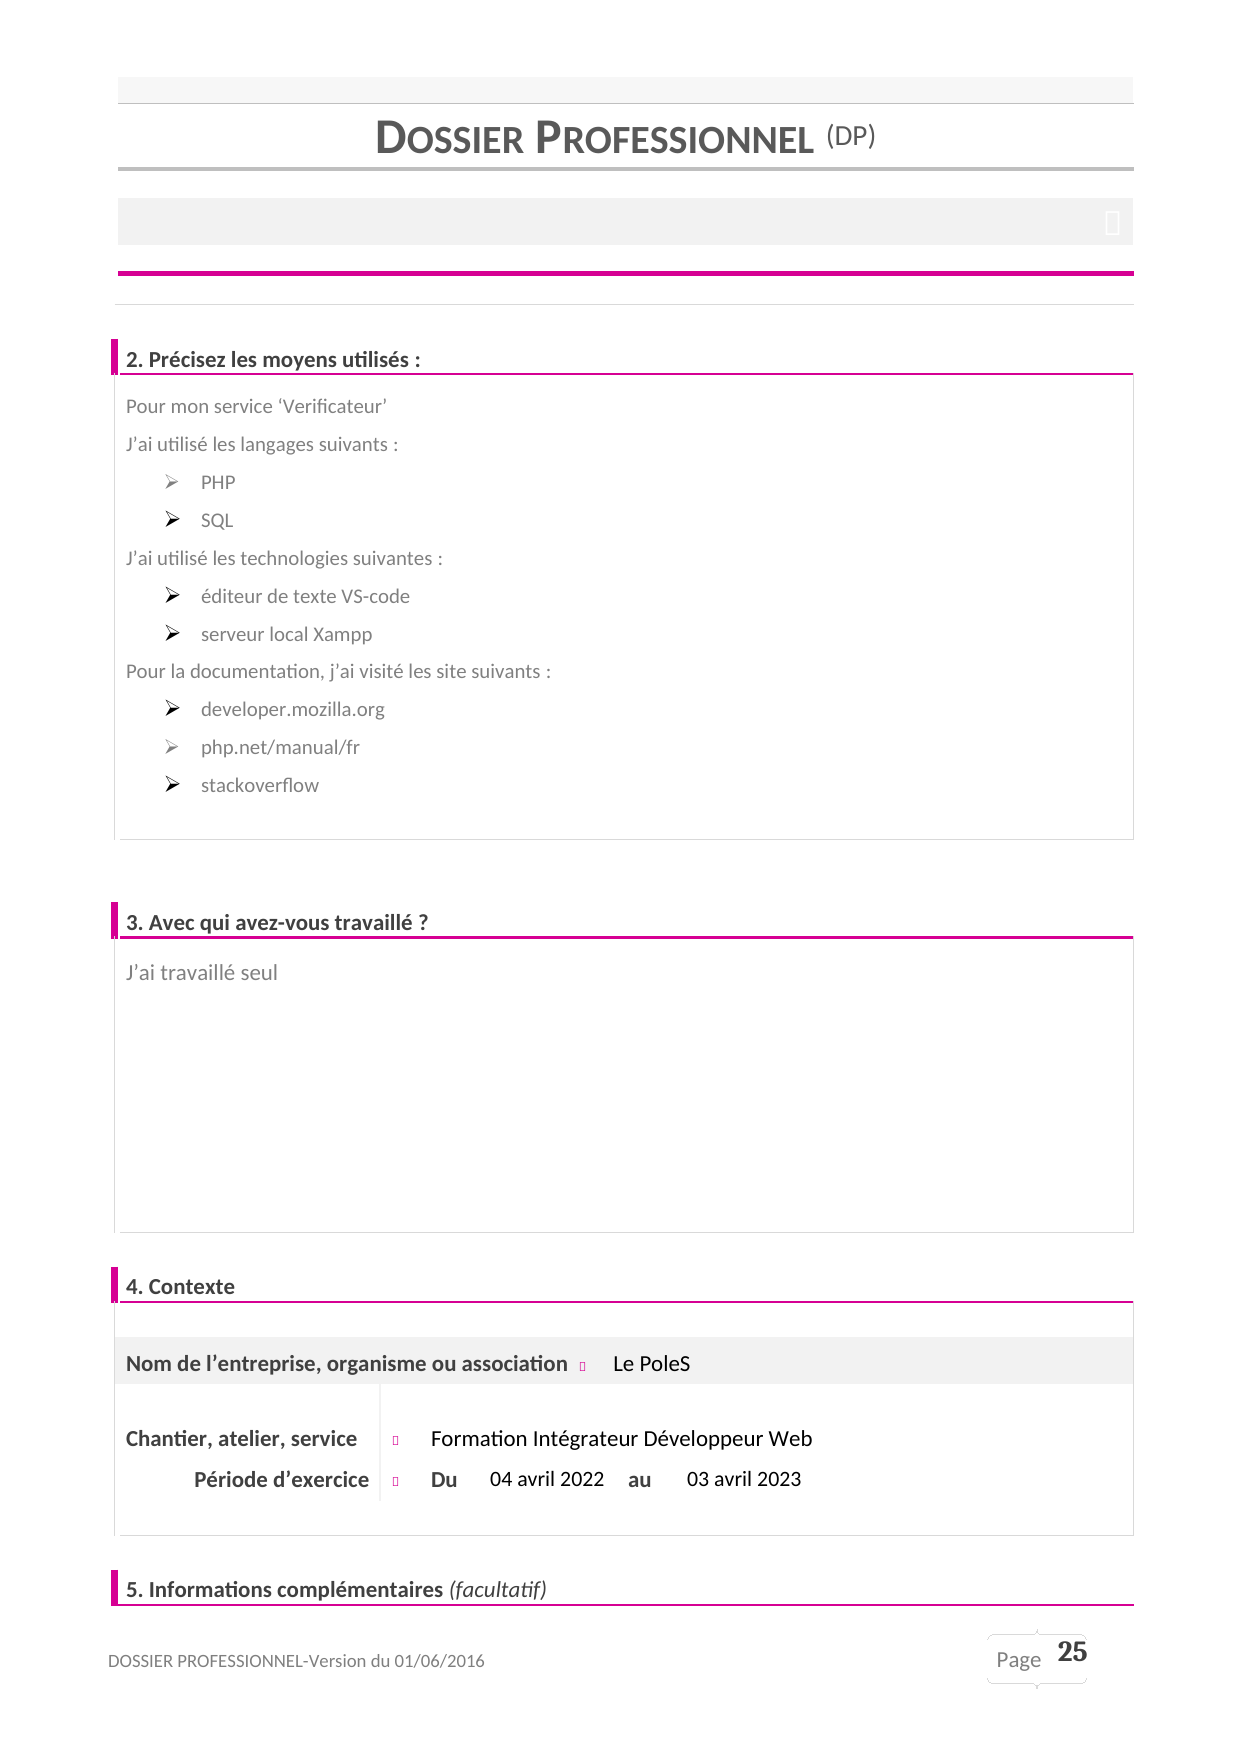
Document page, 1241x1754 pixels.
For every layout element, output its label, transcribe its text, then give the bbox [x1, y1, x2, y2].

table_cell 3. Avec qui avez-vous travaillé ? [118, 902, 1133, 936]
table_cell [381, 1384, 1133, 1418]
table_cell Formation Intégrateur Développeur Web [420, 1418, 1133, 1459]
table_cell 04 avril 2022 [479, 1459, 617, 1501]
table_cell 03 avril 2023 [676, 1459, 1133, 1501]
table_cell Chantier, atelier, service [115, 1418, 379, 1459]
table_cell J’ai travaillé seul [115, 936, 1133, 1232]
table_cell Pour mon service ‘Verificateur’ J’ai utilisé les langages suivants : PHP SQL J’ai utilisé les technologies suivantes : éditeur de texte VS-code serveur local Xampp Pour la documentation, j’ai visité les site suivants : developer.mozilla.org php.net/manual/fr stackoverflow [115, 373, 1133, 839]
table_cell [115, 839, 1133, 902]
table_cell [602, 1303, 1133, 1337]
table_cell [115, 1232, 1133, 1267]
table_cell Nom de l’entreprise, organisme ou association  [115, 1337, 602, 1384]
table_cell [115, 1535, 1133, 1569]
table_cell [115, 1384, 379, 1418]
table_cell  [381, 1418, 419, 1459]
table_cell Le PoleS [602, 1337, 1133, 1384]
table_cell au [617, 1459, 676, 1501]
table_cell 5. Informations complémentaires (facultatif) [118, 1570, 1133, 1603]
table_cell 2. Précisez les moyens utilisés : [118, 339, 1133, 373]
table_cell [115, 1301, 602, 1337]
table_cell Période d’exercice [115, 1459, 379, 1501]
table_cell [115, 1501, 1133, 1534]
table_cell 4. Contexte [118, 1267, 1133, 1301]
table_cell  [381, 1459, 419, 1501]
table_cell Du [420, 1459, 479, 1501]
